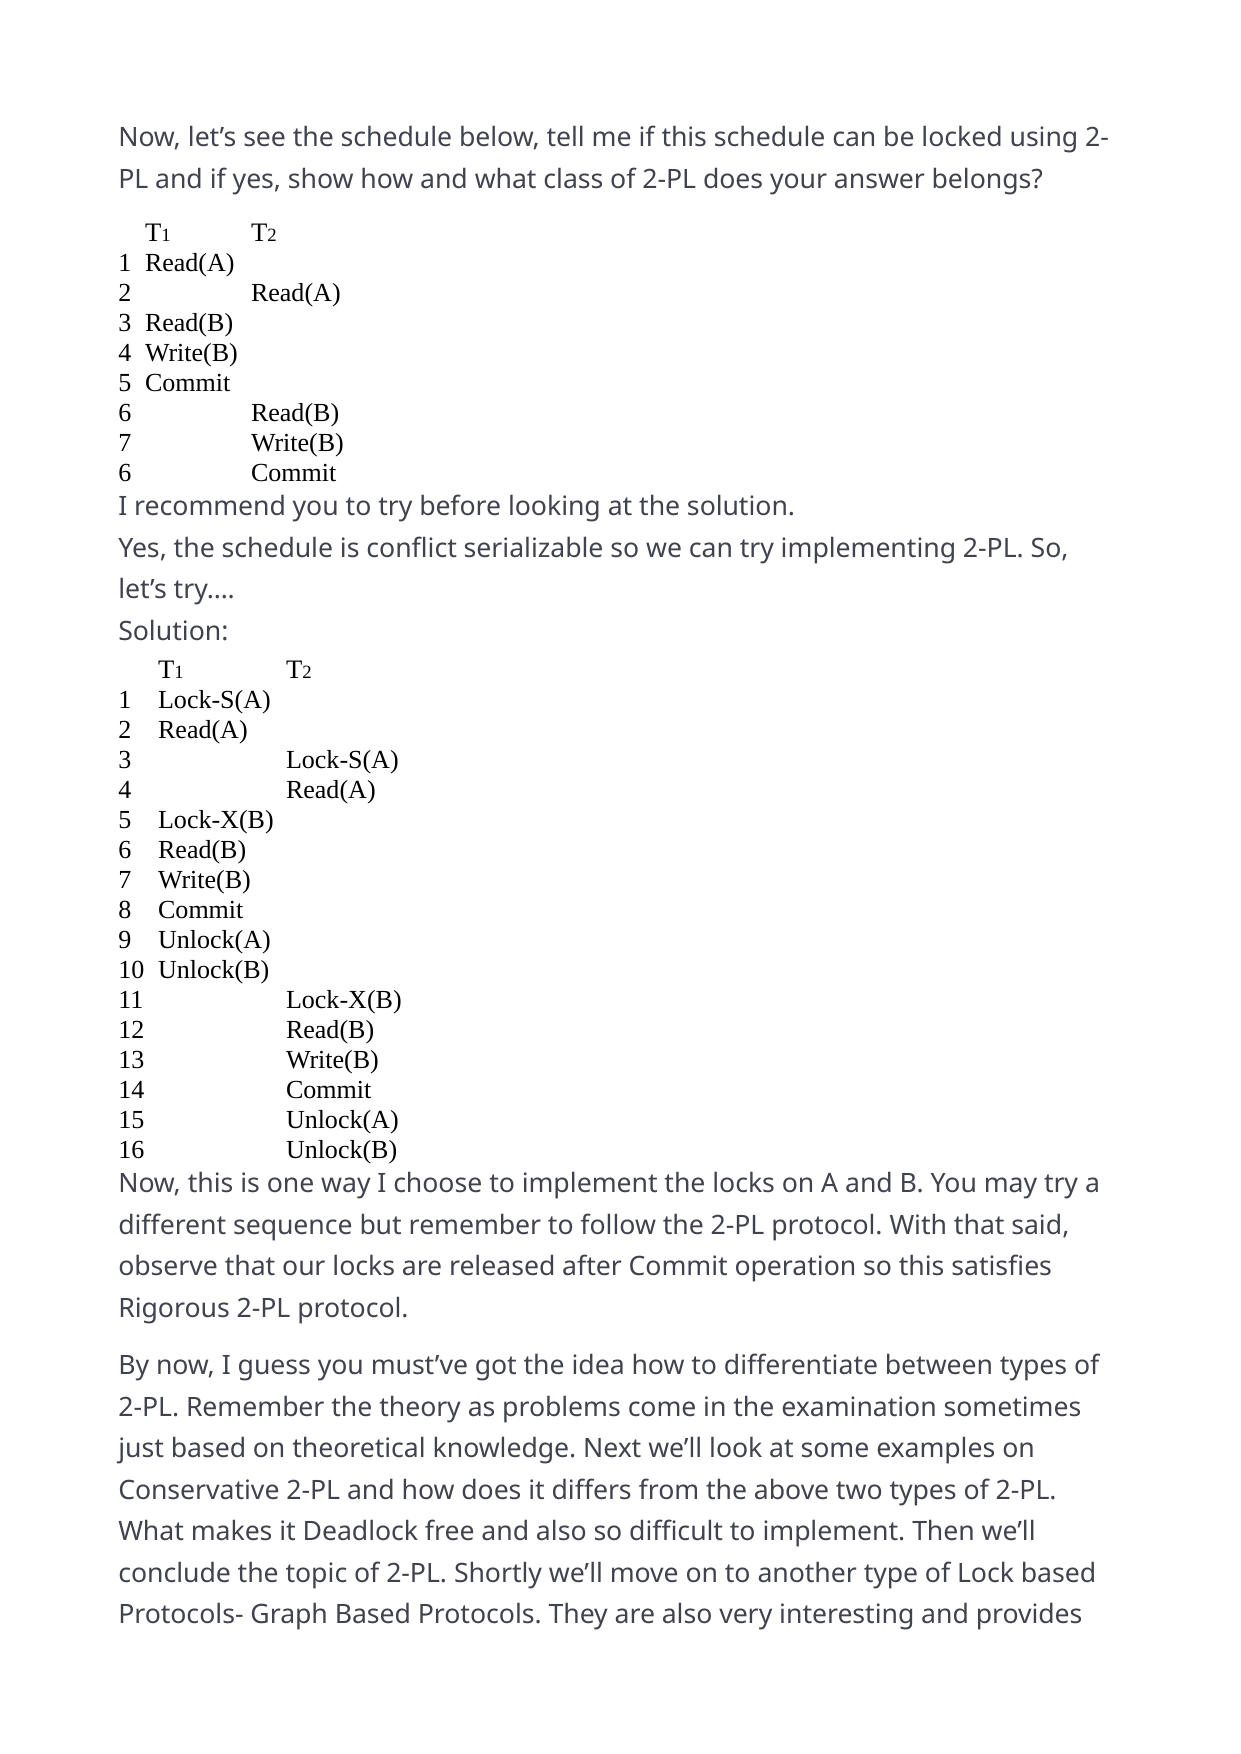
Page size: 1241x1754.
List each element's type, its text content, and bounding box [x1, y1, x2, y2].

table_cell Lock-S(A) [286, 744, 418, 774]
table_cell 8 [118, 894, 158, 924]
table_cell [286, 864, 418, 894]
table_cell [145, 458, 251, 487]
table_header T1 [145, 217, 251, 247]
table_cell [251, 248, 361, 277]
table_cell [286, 714, 418, 744]
table_cell Write(B) [251, 428, 361, 457]
table_cell Read(A) [145, 248, 251, 277]
table_header T2 [251, 217, 361, 247]
table_cell Write(B) [158, 864, 286, 894]
table_cell [158, 1104, 286, 1134]
table_cell [286, 684, 418, 714]
table_cell [158, 1044, 286, 1074]
table_cell Read(A) [158, 714, 286, 744]
table_cell [286, 924, 418, 954]
table_cell [158, 984, 286, 1014]
table_cell Write(B) [286, 1044, 418, 1074]
table_cell [158, 1134, 286, 1164]
table_cell [158, 1074, 286, 1104]
table_cell Read(A) [251, 278, 361, 307]
table_cell 12 [118, 1014, 158, 1044]
text Now, let’s see the schedule below, tell me if this schedule can be locked using 2-PL and if yes, show how and what class of 2-PL does your answer belongs? [118, 118, 1122, 196]
table_cell 5 [118, 368, 145, 397]
table_cell 3 [118, 308, 145, 337]
table_cell 10 [118, 954, 158, 984]
text Now, this is one way I choose to implement the locks on A and B. You may try a different sequence but remember to follow the 2-PL protocol. With that said, observe that our locks are released after Commit operation so this satisfies Rigorous 2-PL protocol. [118, 1164, 1122, 1325]
table_cell [286, 954, 418, 984]
table_cell Write(B) [145, 338, 251, 367]
table_cell Unlock(A) [158, 924, 286, 954]
table_cell 15 [118, 1104, 158, 1134]
table_cell 6 [118, 398, 145, 427]
table_header [118, 654, 158, 684]
table_cell [158, 774, 286, 804]
table_cell [145, 278, 251, 307]
table_cell 6 [118, 458, 145, 487]
table_cell [251, 338, 361, 367]
table_cell 5 [118, 804, 158, 834]
table_cell Unlock(B) [158, 954, 286, 984]
table_cell 7 [118, 428, 145, 457]
table_cell 4 [118, 338, 145, 367]
table_cell 3 [118, 744, 158, 774]
table_cell Commit [251, 458, 361, 487]
text I recommend you to try before looking at the solution. Yes, the schedule is conflict serializable so we can try implementing 2-PL. So, let’s try…. Solution: [118, 487, 1122, 648]
table_cell Commit [286, 1074, 418, 1104]
table_cell 6 [118, 834, 158, 864]
table_cell Read(A) [286, 774, 418, 804]
table_cell Lock-S(A) [158, 684, 286, 714]
table_cell [286, 804, 418, 834]
table_header T2 [286, 654, 418, 684]
table_cell [286, 834, 418, 864]
table_cell 16 [118, 1134, 158, 1164]
table_cell 11 [118, 984, 158, 1014]
table_cell 1 [118, 248, 145, 277]
table_cell [158, 1014, 286, 1044]
table_cell Lock-X(B) [158, 804, 286, 834]
table_cell [286, 894, 418, 924]
table_cell Commit [158, 894, 286, 924]
table_cell Unlock(B) [286, 1134, 418, 1164]
table_cell [145, 428, 251, 457]
table_cell 2 [118, 278, 145, 307]
table_cell [145, 398, 251, 427]
table_cell 7 [118, 864, 158, 894]
table_cell 2 [118, 714, 158, 744]
table_cell 13 [118, 1044, 158, 1074]
table_cell Read(B) [158, 834, 286, 864]
table_cell Commit [145, 368, 251, 397]
table_cell Unlock(A) [286, 1104, 418, 1134]
table_cell 1 [118, 684, 158, 714]
table_header [118, 217, 145, 247]
table_cell [251, 368, 361, 397]
table_cell 9 [118, 924, 158, 954]
table_header T1 [158, 654, 286, 684]
text By now, I guess you must’ve got the idea how to differentiate between types of 2-PL. Remember the theory as problems come in the examination sometimes just based on theoretical knowledge. Next we’ll look at some examples on Conservative 2-PL and how does it differs from the above two types of 2-PL. What makes it Deadlock free and also so difficult to implement. Then we’ll conclude the topic of 2-PL. Shortly we’ll move on to another type of Lock based Protocols- Graph Based Protocols. They are also very interesting and provides [118, 1346, 1122, 1632]
table_cell Lock-X(B) [286, 984, 418, 1014]
table_cell [158, 744, 286, 774]
table_cell Read(B) [145, 308, 251, 337]
table_cell [251, 308, 361, 337]
table_cell 14 [118, 1074, 158, 1104]
table_cell 4 [118, 774, 158, 804]
table_cell Read(B) [286, 1014, 418, 1044]
table_cell Read(B) [251, 398, 361, 427]
